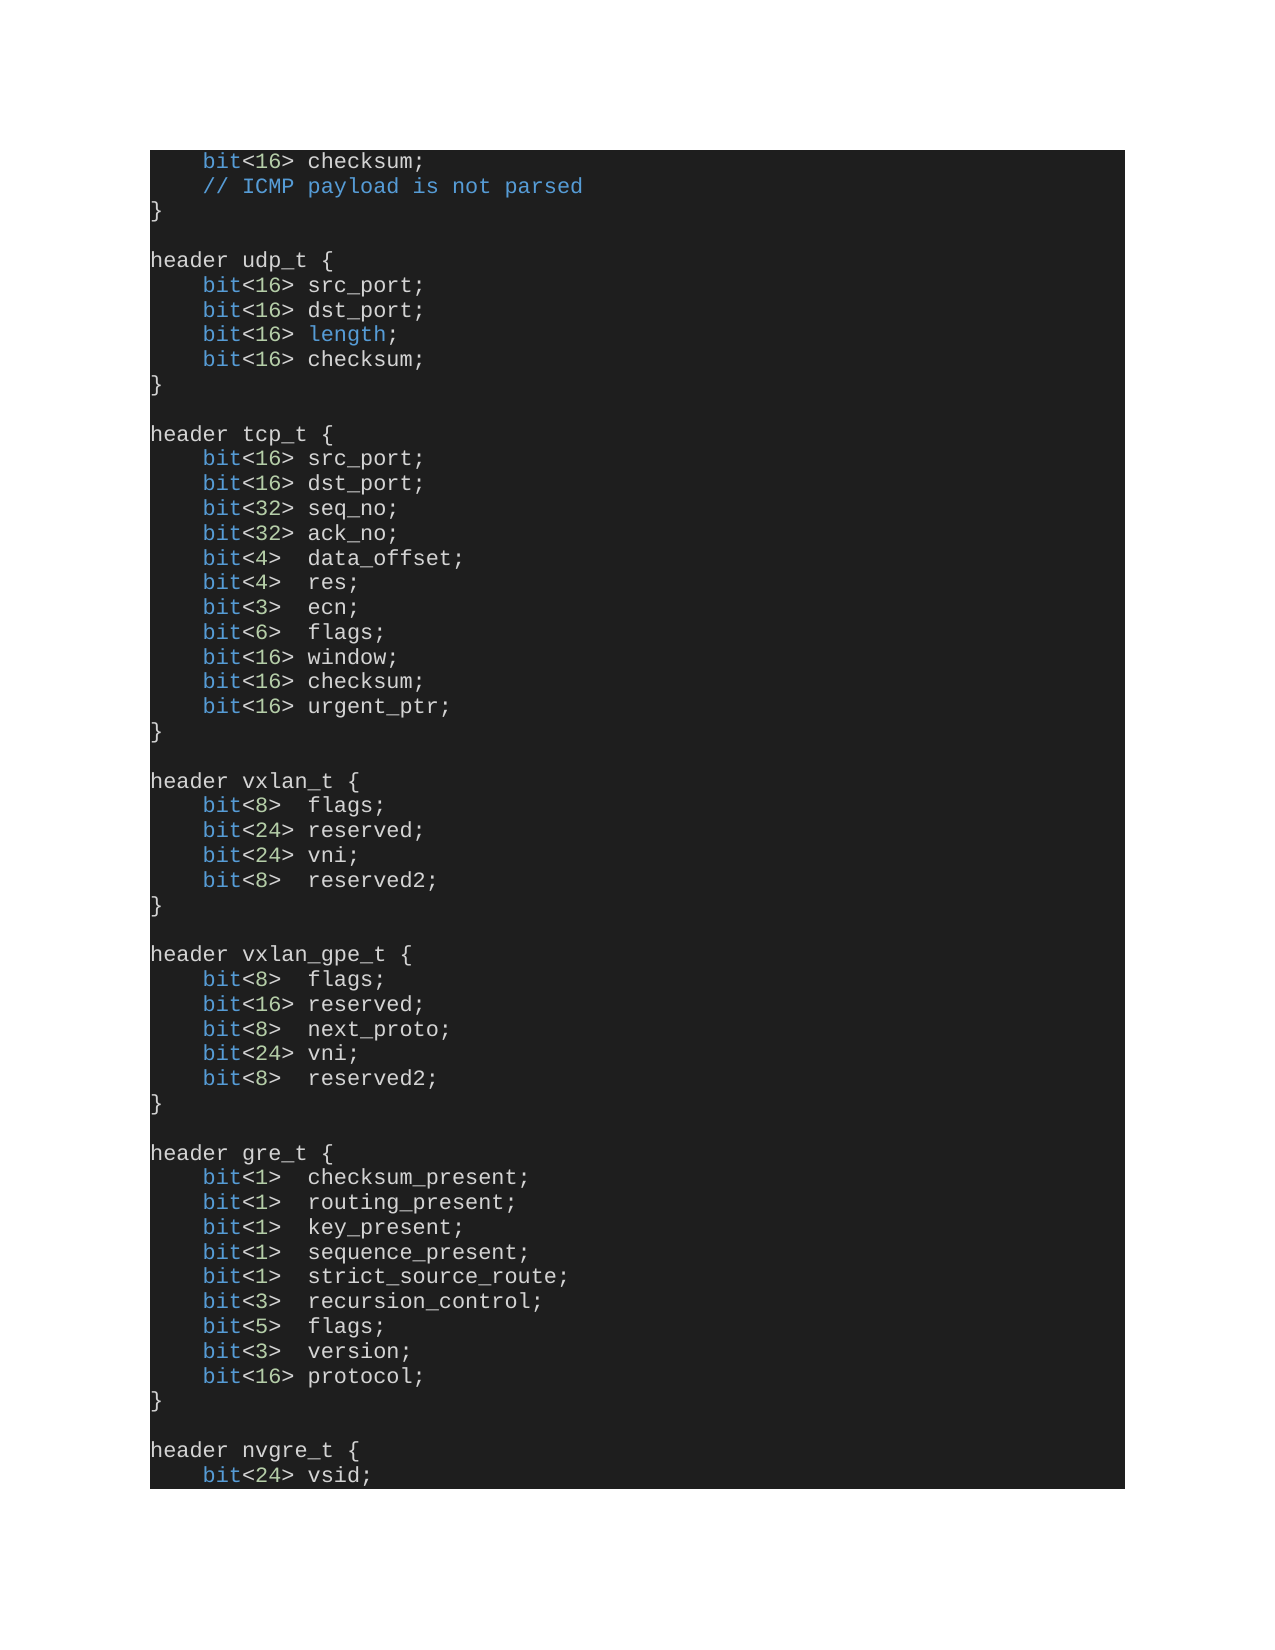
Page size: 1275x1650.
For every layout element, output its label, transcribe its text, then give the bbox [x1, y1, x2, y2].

text bit<3> version; [150, 1340, 1125, 1365]
text bit<16> src_port; [150, 274, 1125, 299]
text bit<5> flags; [150, 1315, 1125, 1340]
text header nvgre_t { [150, 1439, 1125, 1464]
text } [150, 1092, 1125, 1117]
text bit<1> checksum_present; [150, 1166, 1125, 1191]
text bit<8> reserved2; [150, 869, 1125, 894]
text bit<16> src_port; [150, 447, 1125, 472]
text bit<24> vsid; [150, 1464, 1125, 1489]
text bit<16> dst_port; [150, 472, 1125, 497]
text bit<1> strict_source_route; [150, 1266, 1125, 1290]
text bit<24> vni; [150, 1042, 1125, 1067]
text bit<16> window; [150, 646, 1125, 671]
text } [150, 894, 1125, 918]
text header gre_t { [150, 1142, 1125, 1166]
text bit<1> routing_present; [150, 1191, 1125, 1216]
text bit<3> recursion_control; [150, 1290, 1125, 1315]
text bit<4> data_offset; [150, 547, 1125, 571]
text header vxlan_gpe_t { [150, 943, 1125, 968]
text bit<6> flags; [150, 621, 1125, 646]
text bit<1> sequence_present; [150, 1241, 1125, 1266]
text bit<16> dst_port; [150, 299, 1125, 323]
text header tcp_t { [150, 423, 1125, 447]
text bit<24> reserved; [150, 819, 1125, 844]
text bit<8> reserved2; [150, 1067, 1125, 1092]
text bit<16> reserved; [150, 993, 1125, 1018]
text bit<24> vni; [150, 844, 1125, 869]
text bit<32> seq_no; [150, 497, 1125, 522]
text bit<3> ecn; [150, 596, 1125, 621]
text bit<16> checksum; [150, 150, 1125, 175]
text bit<8> next_proto; [150, 1018, 1125, 1042]
text } [150, 720, 1125, 745]
text bit<8> flags; [150, 794, 1125, 819]
text bit<16> length; [150, 323, 1125, 348]
text header vxlan_t { [150, 770, 1125, 794]
text bit<32> ack_no; [150, 522, 1125, 547]
text bit<1> key_present; [150, 1216, 1125, 1241]
text bit<8> flags; [150, 968, 1125, 993]
text bit<16> protocol; [150, 1365, 1125, 1389]
text header udp_t { [150, 249, 1125, 274]
text } [150, 1389, 1125, 1414]
text // ICMP payload is not parsed [150, 175, 1125, 199]
text bit<16> checksum; [150, 671, 1125, 695]
text } [150, 373, 1125, 398]
text bit<16> checksum; [150, 348, 1125, 373]
text bit<4> res; [150, 571, 1125, 596]
text bit<16> urgent_ptr; [150, 695, 1125, 720]
text } [150, 199, 1125, 224]
